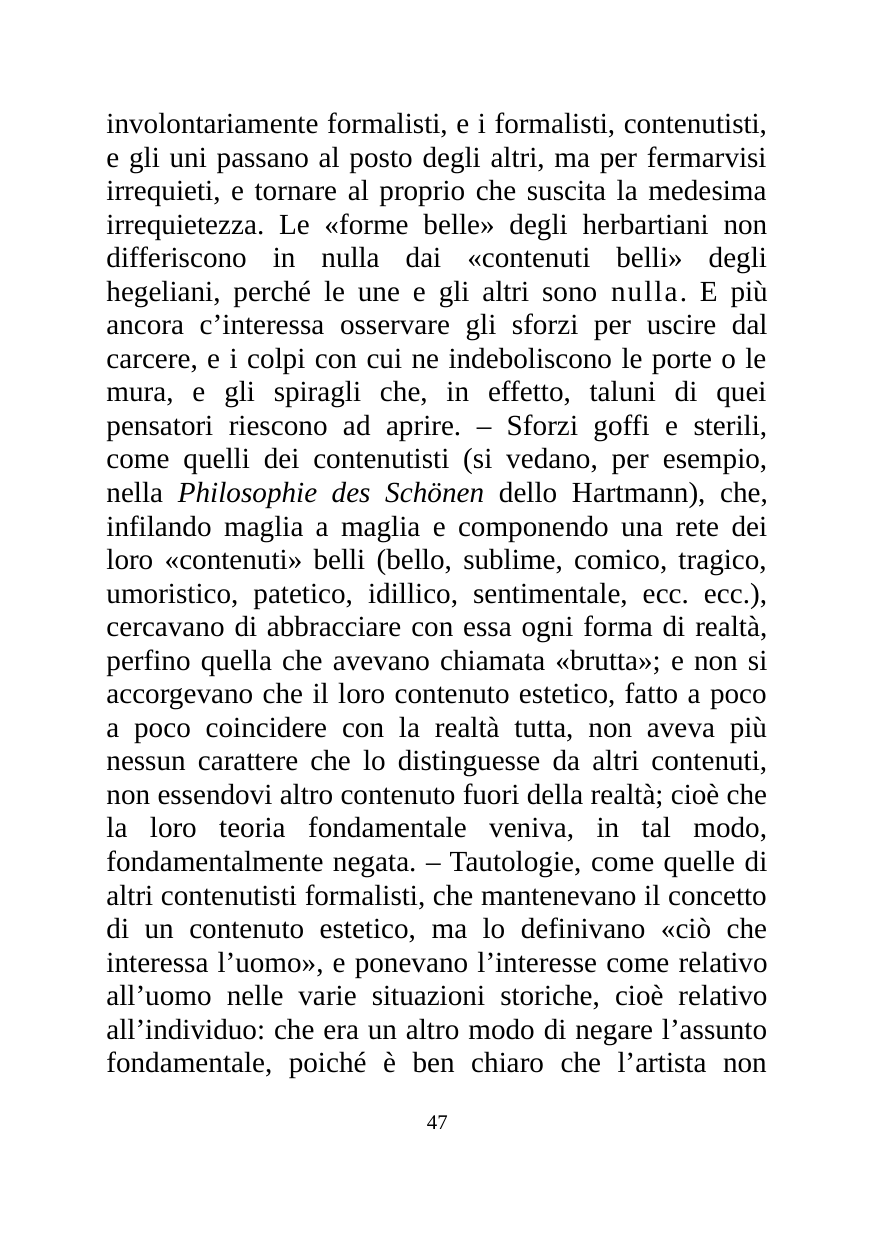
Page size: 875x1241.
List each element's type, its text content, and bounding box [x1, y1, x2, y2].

text involontariamente formalisti, e i formalisti, contenutisti, e gli uni passano al posto degli altri, ma per fermarvisi irrequieti, e tornare al proprio che suscita la medesima irrequietezza. Le «forme belle» degli herbartiani non differiscono in nulla dai «contenuti belli» degli hegeliani, perché le une e gli altri sono nulla. E più ancora c’interessa osservare gli sforzi per uscire dal carcere, e i colpi con cui ne indeboliscono le porte o le mura, e gli spiragli che, in effetto, taluni di quei pensatori riescono ad aprire. – Sforzi goffi e sterili, come quelli dei contenutisti (si vedano, per esempio, nella Philosophie des Schönen dello Hartmann), che, infilando maglia a maglia e componendo una rete dei loro «contenuti» belli (bello, sublime, comico, tragico, umoristico, patetico, idillico, sentimentale, ecc. ecc.), cercavano di abbracciare con essa ogni forma di realtà, perfino quella che avevano chiamata «brutta»; e non si accorgevano che il loro contenuto estetico, fatto a poco a poco coincidere con la realtà tutta, non aveva più nessun carattere che lo distinguesse da altri contenuti, non essendovi altro contenuto fuori della realtà; cioè che la loro teoria fondamentale veniva, in tal modo, fondamentalmente negata. – Tautologie, come quelle di altri contenutisti formalisti, che mantenevano il concetto di un contenuto estetico, ma lo definivano «ciò che interessa l’uomo», e ponevano l’interesse come relativo all’uomo nelle varie situazioni storiche, cioè relativo all’individuo: che era un altro modo di negare l’assunto fondamentale, poiché è ben chiaro che l’artista non [106, 106, 768, 1079]
